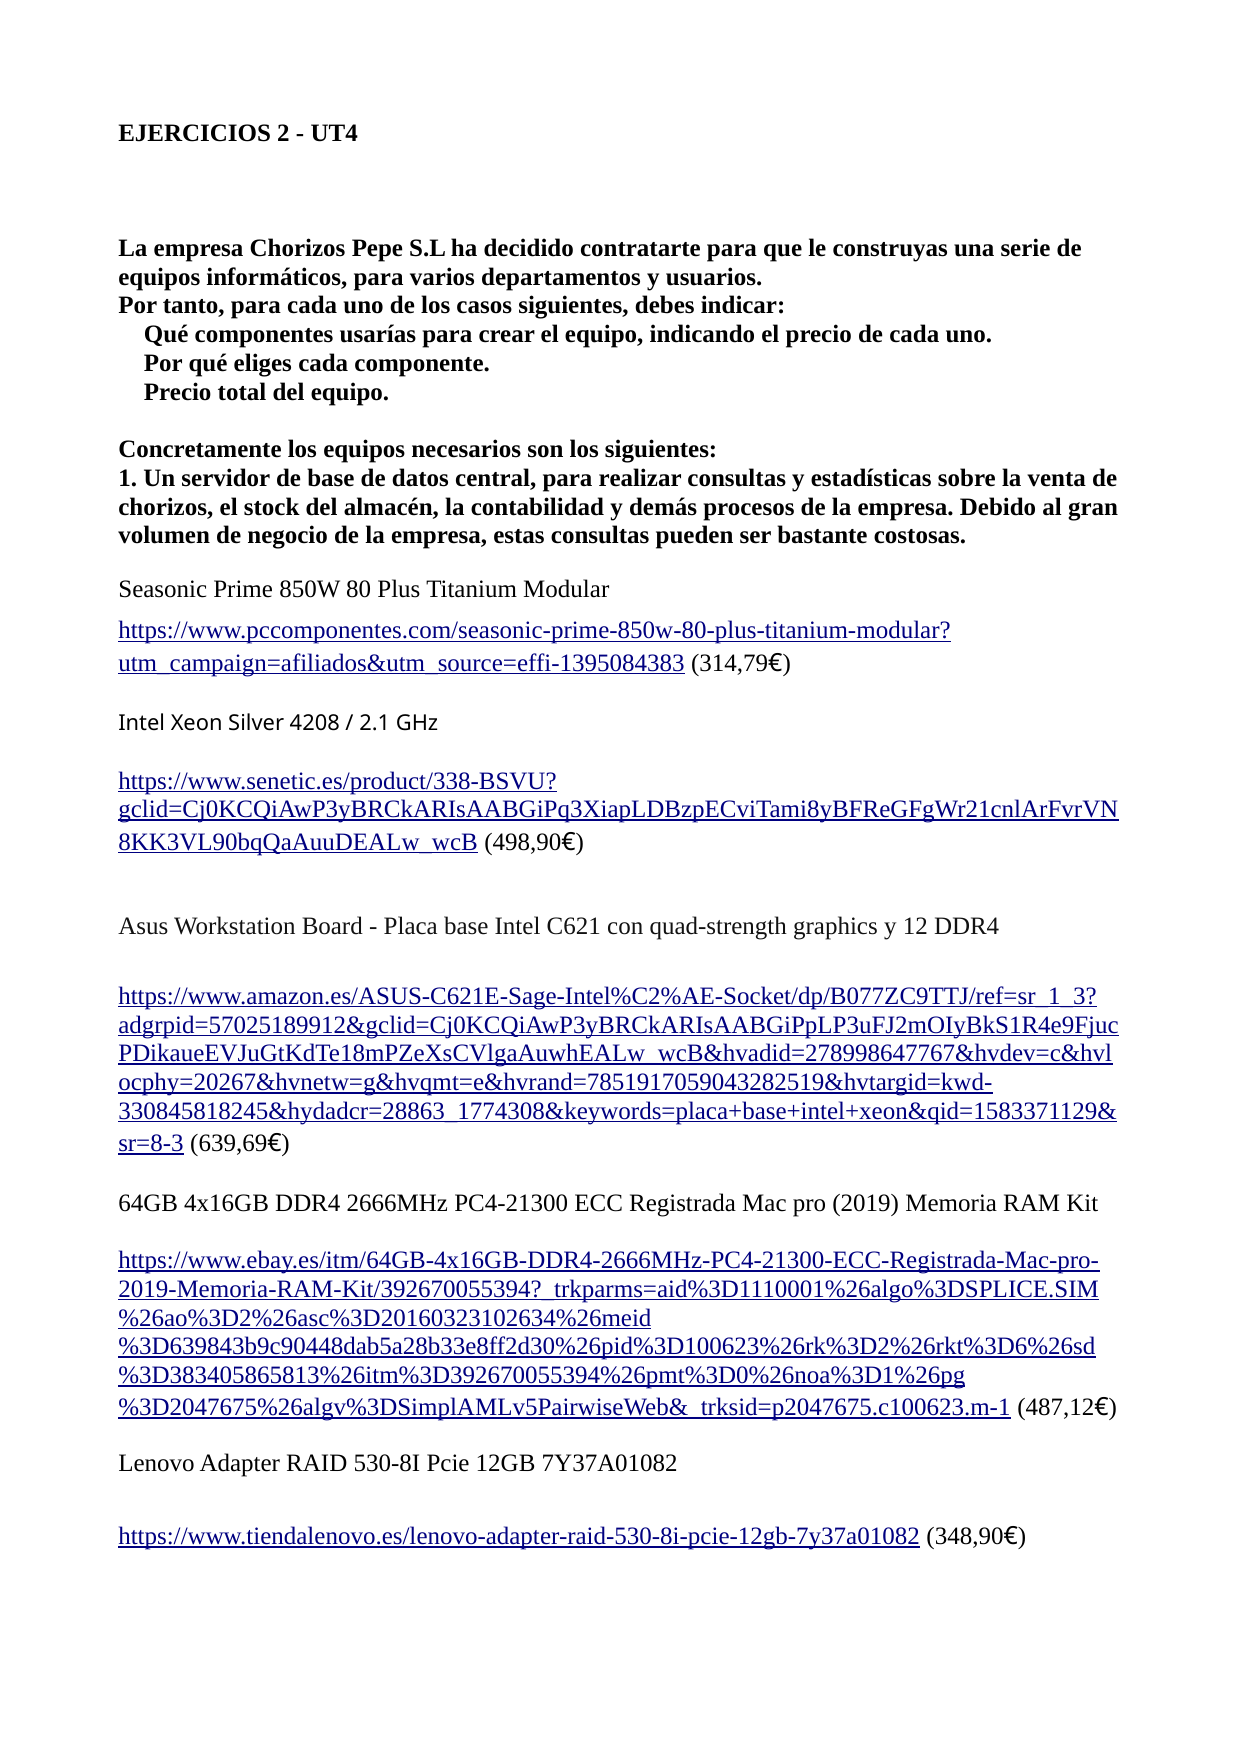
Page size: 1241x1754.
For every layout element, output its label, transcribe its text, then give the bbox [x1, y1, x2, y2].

text Concretamente los equipos necesarios son los siguientes: [118, 434, 1122, 463]
text La empresa Chorizos Pepe S.L ha decidido contratarte para que le construyas una serie de equipos informáticos, para varios departamentos y usuarios. [118, 233, 1122, 291]
subtitle Asus Workstation Board - Placa base Intel C621 con quad-strength graphics y 12 DDR4 [118, 911, 1122, 940]
text Intel Xeon Silver 4208 / 2.1 GHz [118, 707, 1122, 737]
text https://www.tiendalenovo.es/lenovo-adapter-raid-530-8i-pcie-12gb-7y37a01082 (348,90€) [118, 1518, 1122, 1552]
text https://www.amazon.es/ASUS-C621E-Sage-Intel%C2%AE-Socket/dp/B077ZC9TTJ/ref=sr_1_3?adgrpid=57025189912&gclid=Cj0KCQiAwP3yBRCkARIsAABGiPpLP3uFJ2mOIyBkS1R4e9FjucPDikaueEVJuGtKdTe18mPZeXsCVlgaAuwhEALw_wcB&hvadid=278998647767&hvdev=c&hvlocphy=20267&hvnetw=g&hvqmt=e&hvrand=7851917059043282519&hvtargid=kwd-330845818245&hydadcr=28863_1774308&keywords=placa+base+intel+xeon&qid=1583371129&sr=8-3 (639,69€) [118, 981, 1122, 1159]
text https://www.pccomponentes.com/seasonic-prime-850w-80-plus-titanium-modular?utm_campaign=afiliados&utm_source=effi-1395084383 (314,79€) [118, 616, 1122, 678]
text Por tanto, para cada uno de los casos siguientes, debes indicar: [118, 291, 1122, 319]
text 64GB 4x16GB DDR4 2666MHz PC4-21300 ECC Registrada Mac pro (2019) Memoria RAM Kit [118, 1188, 1122, 1216]
text https://www.senetic.es/product/338-BSVU?gclid=Cj0KCQiAwP3yBRCkARIsAABGiPq3XiapLDBzpECviTami8yBFReGFgWr21cnlArFvrVN8KK3VL90bqQaAuuDEALw_wcB (498,90€) [118, 766, 1122, 857]
text EJERCICIOS 2 - UT4 [118, 118, 1122, 147]
text  Precio total del equipo. [118, 377, 1122, 406]
text https://www.ebay.es/itm/64GB-4x16GB-DDR4-2666MHz-PC4-21300-ECC-Registrada-Mac-pro-2019-Memoria-RAM-Kit/392670055394?_trkparms=aid%3D1110001%26algo%3DSPLICE.SIM%26ao%3D2%26asc%3D20160323102634%26meid%3D639843b9c90448dab5a28b33e8ff2d30%26pid%3D100623%26rk%3D2%26rkt%3D6%26sd%3D383405865813%26itm%3D392670055394%26pmt%3D0%26noa%3D1%26pg%3D2047675%26algv%3DSimplAMLv5PairwiseWeb&_trksid=p2047675.c100623.m-1 (487,12€) [118, 1245, 1122, 1423]
subtitle Seasonic Prime 850W 80 Plus Titanium Modular [118, 574, 1122, 603]
text  Por qué eliges cada componente. [118, 348, 1122, 377]
text 1. Un servidor de base de datos central, para realizar consultas y estadísticas sobre la venta de chorizos, el stock del almacén, la contabilidad y demás procesos de la empresa. Debido al gran volumen de negocio de la empresa, estas consultas pueden ser bastante costosas. [118, 463, 1122, 549]
subtitle Lenovo Adapter RAID 530-8I Pcie 12GB 7Y37A01082 [118, 1448, 1122, 1477]
text  Qué componentes usarías para crear el equipo, indicando el precio de cada uno. [118, 319, 1122, 348]
